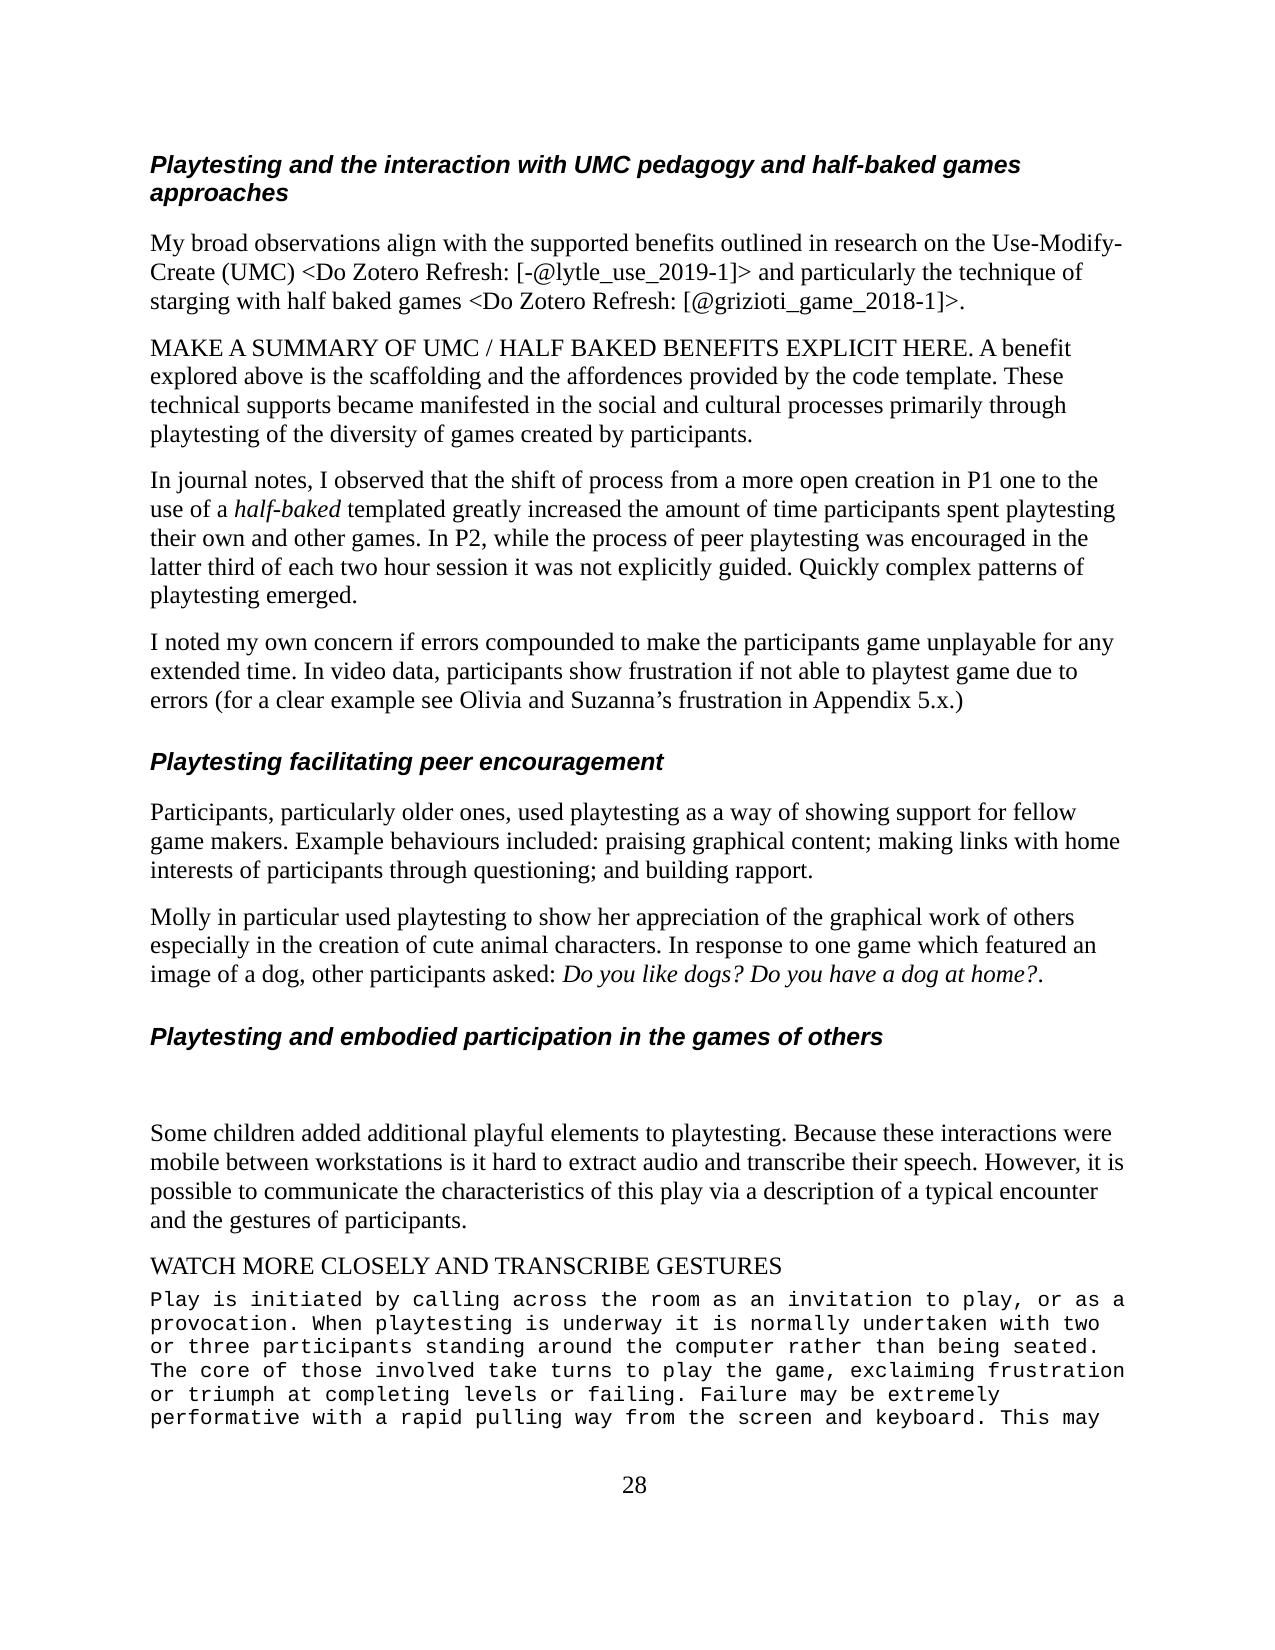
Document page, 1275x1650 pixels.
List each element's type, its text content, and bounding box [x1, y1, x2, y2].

subtitle Playtesting and the interaction with UMC pedagogy and half-baked games approaches [150, 150, 1125, 207]
text Some children added additional playful elements to playtesting. Because these interactions were mobile between workstations is it hard to extract audio and transcribe their speech. However, it is possible to communicate the characteristics of this play via a description of a typical encounter and the gestures of participants. [150, 1118, 1125, 1233]
text MAKE A SUMMARY OF UMC / HALF BAKED BENEFITS EXPLICIT HERE. A benefit explored above is the scaffolding and the affordences provided by the code template. These technical supports became manifested in the social and cultural processes primarily through playtesting of the diversity of games created by participants. [150, 333, 1125, 448]
text WATCH MORE CLOSELY AND TRANSCRIBE GESTURES [150, 1251, 1125, 1280]
text Participants, particularly older ones, used playtesting as a way of showing support for fellow game makers. Example behaviours included: praising graphical content; making links with home interests of participants through questioning; and building rapport. [150, 797, 1125, 884]
text Play is initiated by calling across the room as an invitation to play, or as a provocation. When playtesting is underway it is normally undertaken with two or three participants standing around the computer rather than being seated. The core of those involved take turns to play the game, exclaiming frustration or triumph at completing levels or failing. Failure may be extremely performative with a rapid pulling way from the screen and keyboard. This may [150, 1289, 1125, 1431]
subtitle Playtesting and embodied participation in the games of others [150, 1022, 1125, 1050]
text In journal notes, I observed that the shift of process from a more open creation in P1 one to the use of a half-baked templated greatly increased the amount of time participants spent playtesting their own and other games. In P2, while the process of peer playtesting was encouraged in the latter third of each two hour session it was not explicitly guided. Quickly complex patterns of playtesting emerged. [150, 466, 1125, 609]
subtitle Playtesting facilitating peer encouragement [150, 747, 1125, 776]
text My broad observations align with the supported benefits outlined in research on the Use-Modify-Create (UMC) <Do Zotero Refresh: [-@lytle_use_2019-1]> and particularly the technique of starging with half baked games <Do Zotero Refresh: [@grizioti_game_2018-1]>. [150, 228, 1125, 315]
text I noted my own concern if errors compounded to make the participants game unplayable for any extended time. In video data, participants show frustration if not able to playtest game due to errors (for a clear example see Olivia and Suzanna’s frustration in Appendix 5.x.) [150, 627, 1125, 713]
text Molly in particular used playtesting to show her appreciation of the graphical work of others especially in the creation of cute animal characters. In response to one game which featured an image of a dog, other participants asked: Do you like dogs? Do you have a dog at home?. [150, 902, 1125, 988]
